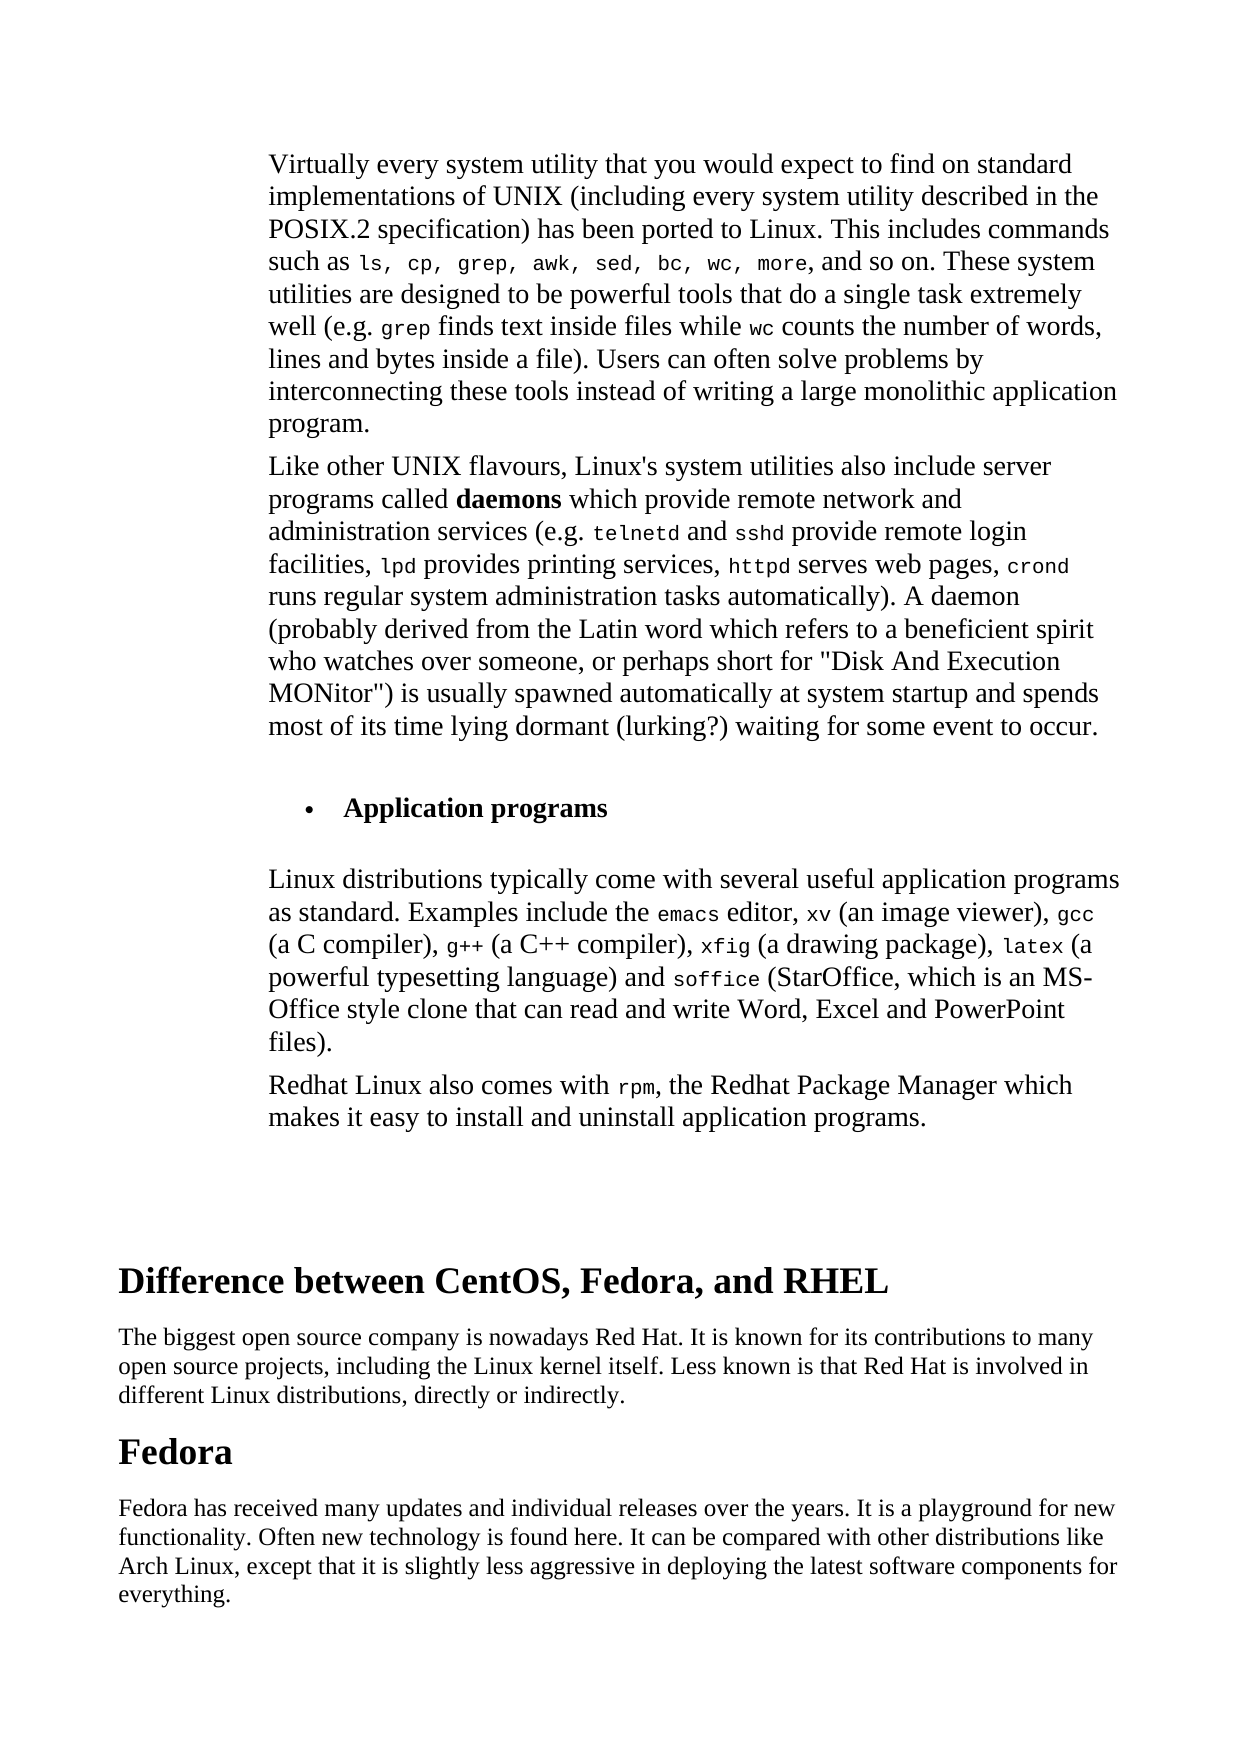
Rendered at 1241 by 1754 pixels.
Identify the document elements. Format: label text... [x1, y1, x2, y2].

text Fedora has received many updates and individual releases over the years. It is a playground for new functionality. Often new technology is found here. It can be compared with other distributions like Arch Linux, except that it is slightly less aggressive in deploying the latest software components for everything. [118, 1493, 1122, 1608]
list Application programs [306, 791, 1122, 823]
text Fedora [118, 1429, 1122, 1472]
text The biggest open source company is nowadays Red Hat. It is known for its contributions to many open source projects, including the Linux kernel itself. Less known is that Red Hat is involved in different Linux distributions, directly or indirectly. [118, 1322, 1122, 1408]
text Like other UNIX flavours, Linux's system utilities also include server programs called daemons which provide remote network and administration services (e.g. telnetd and sshd provide remote login facilities, lpd provides printing services, httpd serves web pages, crond runs regular system administration tasks automatically). A daemon (probably derived from the Latin word which refers to a beneficient spirit who watches over someone, or perhaps short for "Disk And Execution MONitor") is usually spawned automatically at system startup and spends most of its time lying dormant (lurking?) waiting for some event to occur. [268, 449, 1122, 770]
text Virtually every system utility that you would expect to find on standard implementations of UNIX (including every system utility described in the POSIX.2 specification) has been ported to Linux. This includes commands such as ls, cp, grep, awk, sed, bc, wc, more, and so on. These system utilities are designed to be powerful tools that do a single task extremely well (e.g. grep finds text inside files while wc counts the number of words, lines and bytes inside a file). Users can often solve problems by interconnecting these tools instead of writing a large monolithic application program. [268, 118, 1122, 439]
text Linux distributions typically come with several useful application programs as standard. Examples include the emacs editor, xv (an image viewer), gcc (a C compiler), g++ (a C++ compiler), xfig (a drawing package), latex (a powerful typesetting language) and soffice (StarOffice, which is an MS-Office style clone that can read and write Word, Excel and PowerPoint files). [268, 834, 1122, 1057]
text Redhat Linux also comes with rpm, the Redhat Package Manager which makes it easy to install and uninstall application programs. [268, 1068, 1122, 1133]
text Difference between CentOS, Fedora, and RHEL [118, 1258, 1122, 1301]
